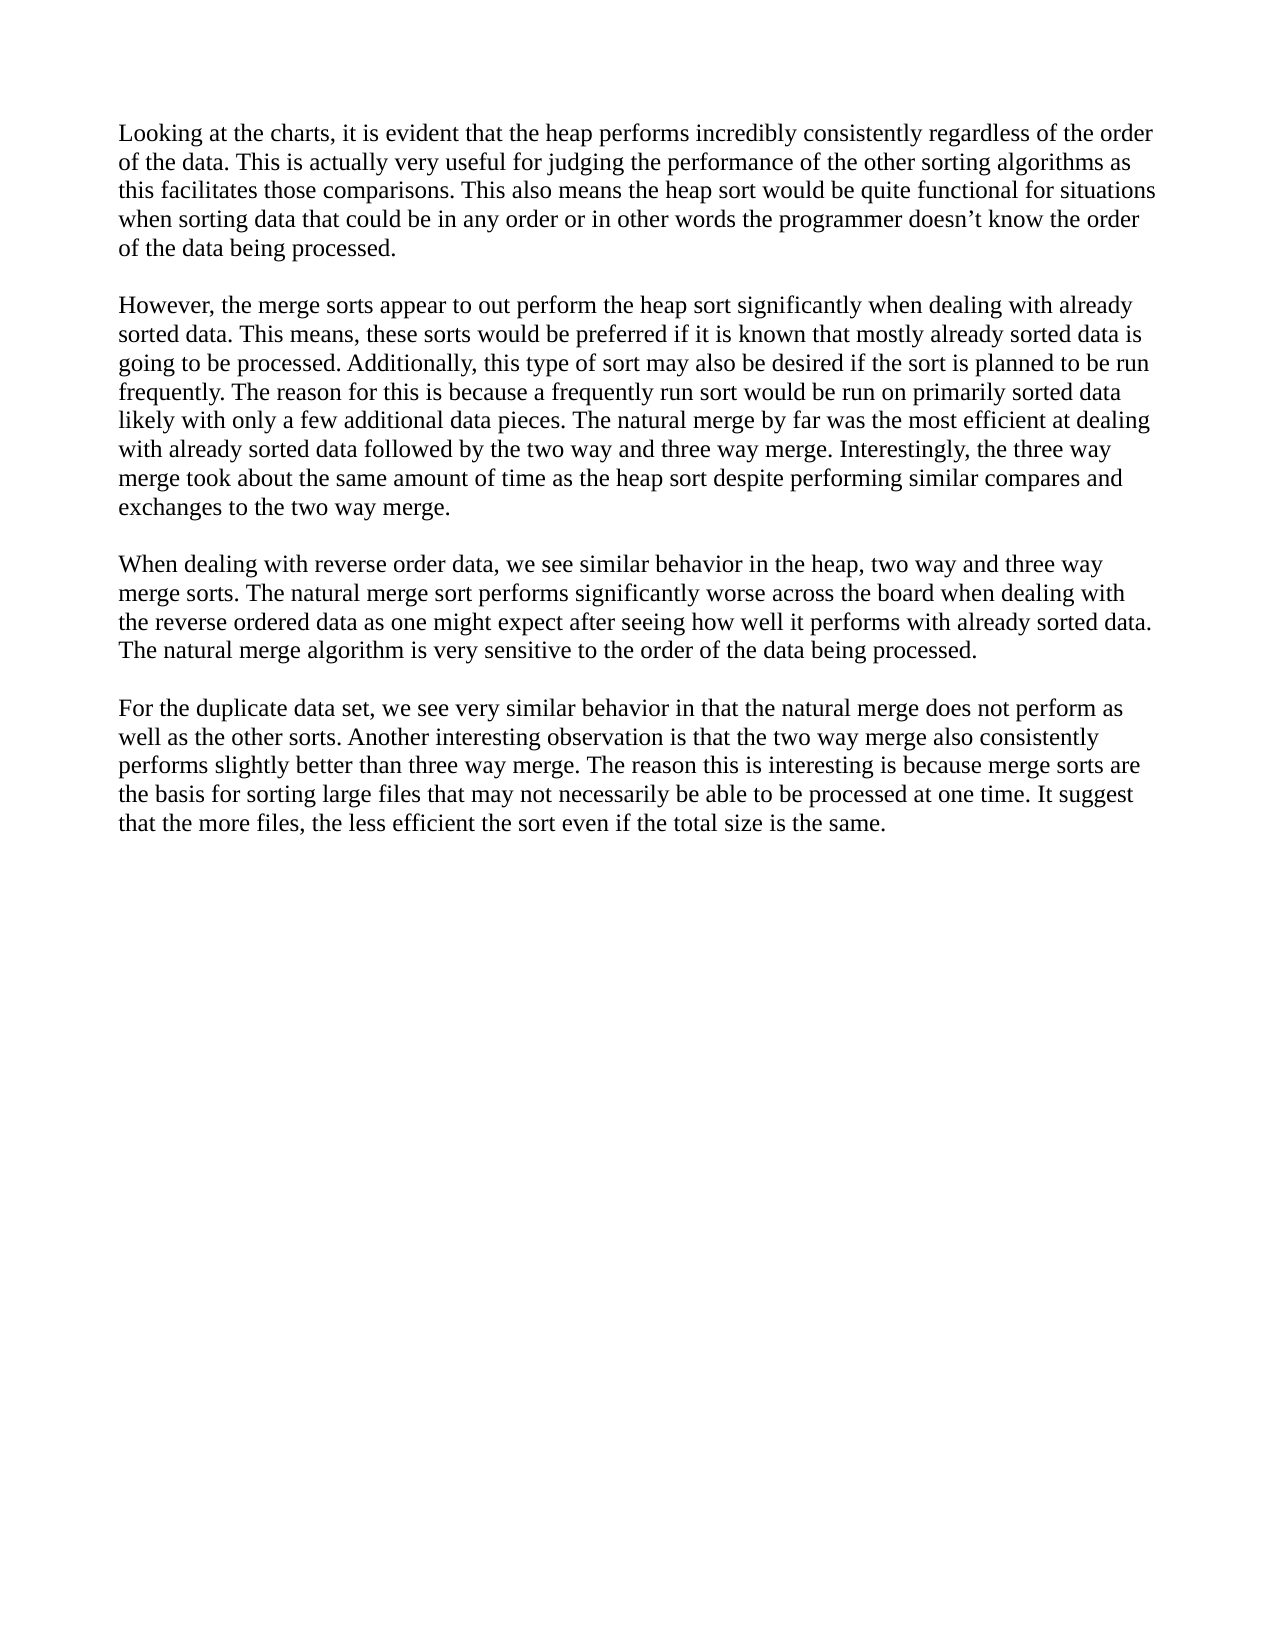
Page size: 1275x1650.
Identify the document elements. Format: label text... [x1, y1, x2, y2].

text When dealing with reverse order data, we see similar behavior in the heap, two way and three way merge sorts. The natural merge sort performs significantly worse across the board when dealing with the reverse ordered data as one might expect after seeing how well it performs with already sorted data. The natural merge algorithm is very sensitive to the order of the data being processed. [118, 549, 1157, 664]
text Looking at the charts, it is evident that the heap performs incredibly consistently regardless of the order of the data. This is actually very useful for judging the performance of the other sorting algorithms as this facilitates those comparisons. This also means the heap sort would be quite functional for situations when sorting data that could be in any order or in other words the programmer doesn’t know the order of the data being processed. [118, 118, 1157, 262]
text However, the merge sorts appear to out perform the heap sort significantly when dealing with already sorted data. This means, these sorts would be preferred if it is known that mostly already sorted data is going to be processed. Additionally, this type of sort may also be desired if the sort is planned to be run frequently. The reason for this is because a frequently run sort would be run on primarily sorted data likely with only a few additional data pieces. The natural merge by far was the most efficient at dealing with already sorted data followed by the two way and three way merge. Interestingly, the three way merge took about the same amount of time as the heap sort despite performing similar compares and exchanges to the two way merge. [118, 291, 1157, 521]
text For the duplicate data set, we see very similar behavior in that the natural merge does not perform as well as the other sorts. Another interesting observation is that the two way merge also consistently performs slightly better than three way merge. The reason this is interesting is because merge sorts are the basis for sorting large files that may not necessarily be able to be processed at one time. It suggest that the more files, the less efficient the sort even if the total size is the same. [118, 693, 1157, 837]
